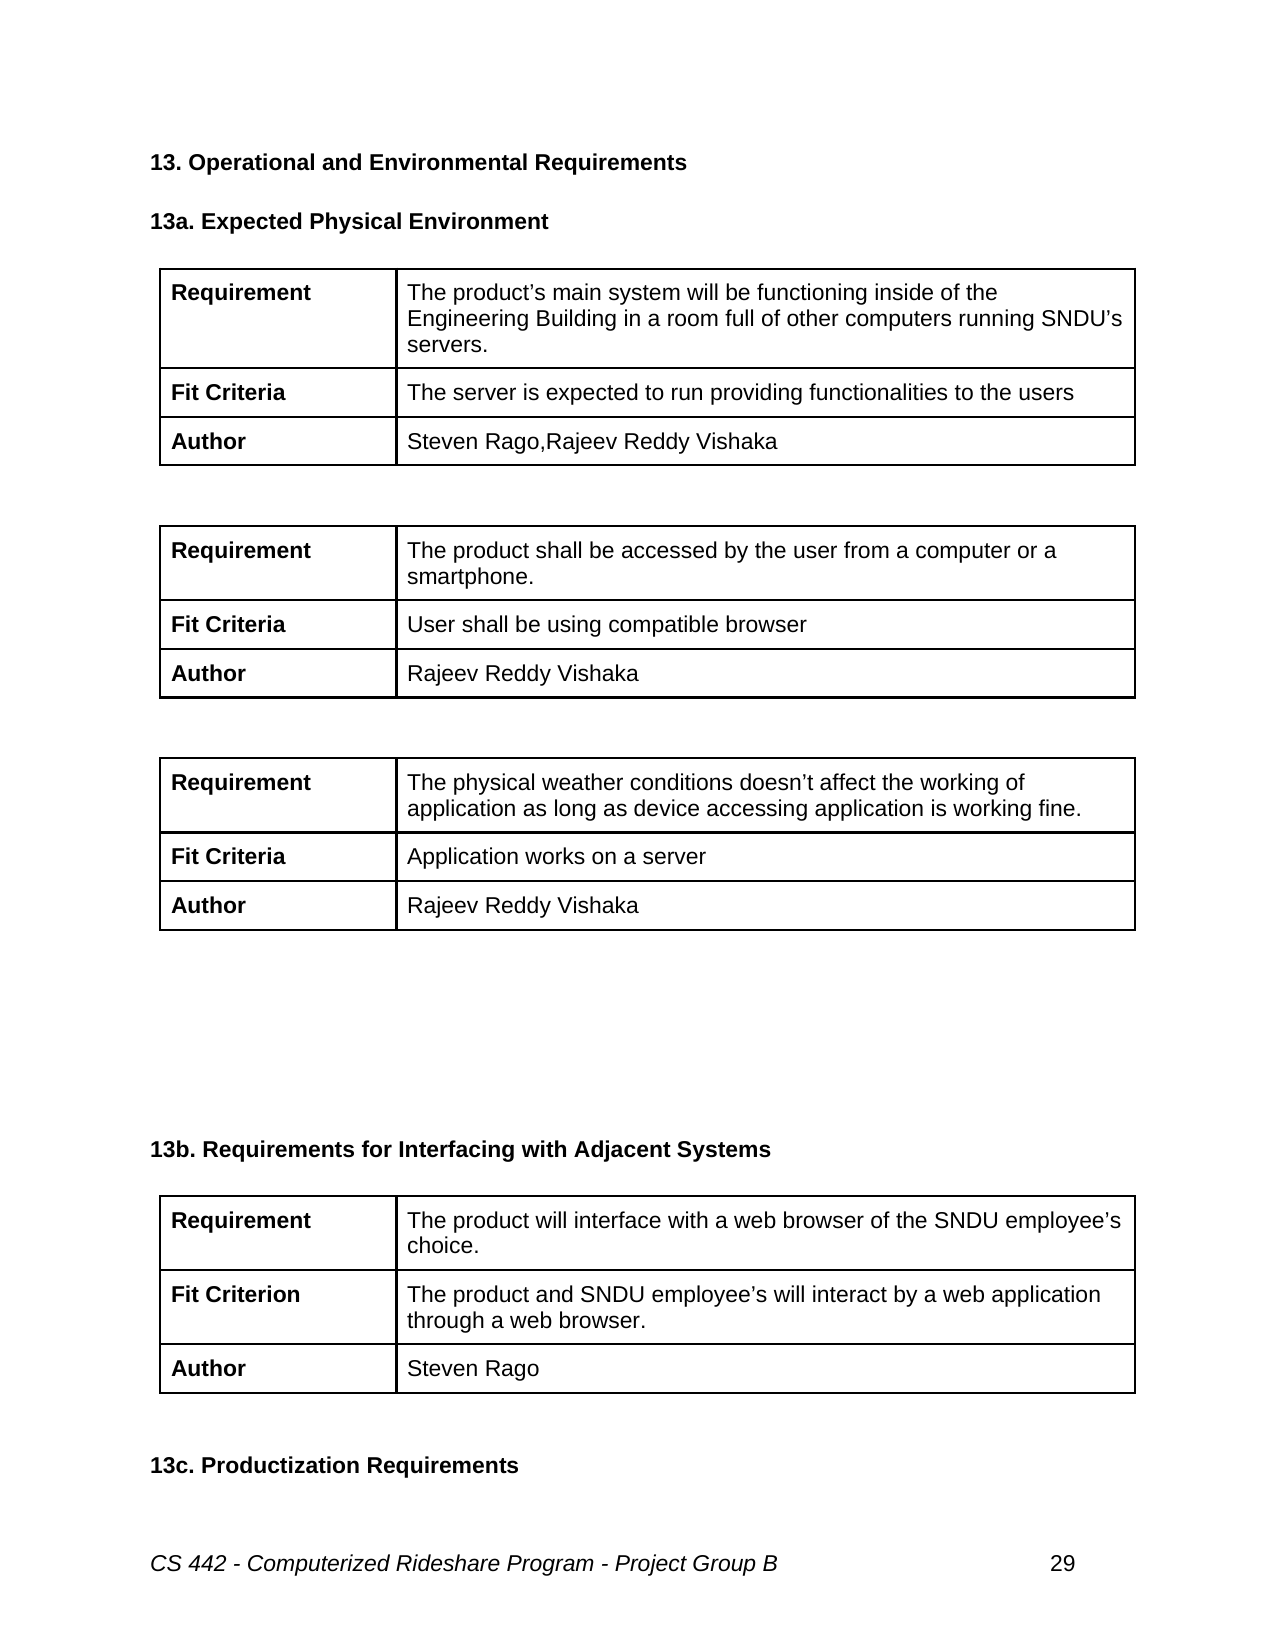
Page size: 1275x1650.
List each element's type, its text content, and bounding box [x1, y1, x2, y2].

table_header Requirement [161, 270, 395, 367]
table_cell Author [161, 1345, 395, 1392]
table_header The product shall be accessed by the user from a computer or a smartphone. [398, 527, 1134, 599]
table_cell Author [161, 882, 395, 928]
table_cell Rajeev Reddy Vishaka [398, 650, 1134, 696]
table_cell Author [161, 650, 395, 696]
table_header The product will interface with a web browser of the SNDU employee’s choice. [398, 1197, 1134, 1269]
table_header Requirement [161, 527, 395, 599]
table_header The product’s main system will be functioning inside of the Engineering Building in a room full of other computers running SNDU’s servers. [398, 270, 1134, 367]
table_cell Rajeev Reddy Vishaka [398, 882, 1134, 928]
text 13. Operational and Environmental Requirements [150, 150, 1125, 176]
table_cell Fit Criteria [161, 369, 395, 416]
table_cell Fit Criteria [161, 834, 395, 880]
table_cell Steven Rago [398, 1345, 1134, 1392]
table_cell Author [161, 418, 395, 464]
table_header Requirement [161, 1197, 395, 1269]
table_cell The product and SNDU employee’s will interact by a web application through a web browser. [398, 1271, 1134, 1343]
table_header The physical weather conditions doesn’t affect the working of application as long as device accessing application is working fine. [398, 759, 1134, 831]
table_header Requirement [161, 759, 395, 831]
table_cell Steven Rago,Rajeev Reddy Vishaka [398, 418, 1134, 464]
text 13b. Requirements for Interfacing with Adjacent Systems [150, 1136, 1125, 1162]
table_cell User shall be using compatible browser [398, 601, 1134, 648]
table_cell The server is expected to run providing functionalities to the users [398, 369, 1134, 416]
text 13a. Expected Physical Environment [150, 209, 1125, 234]
text 13c. Productization Requirements [150, 1453, 1125, 1478]
table_cell Application works on a server [398, 834, 1134, 880]
table_cell Fit Criteria [161, 601, 395, 648]
table_cell Fit Criterion [161, 1271, 395, 1343]
